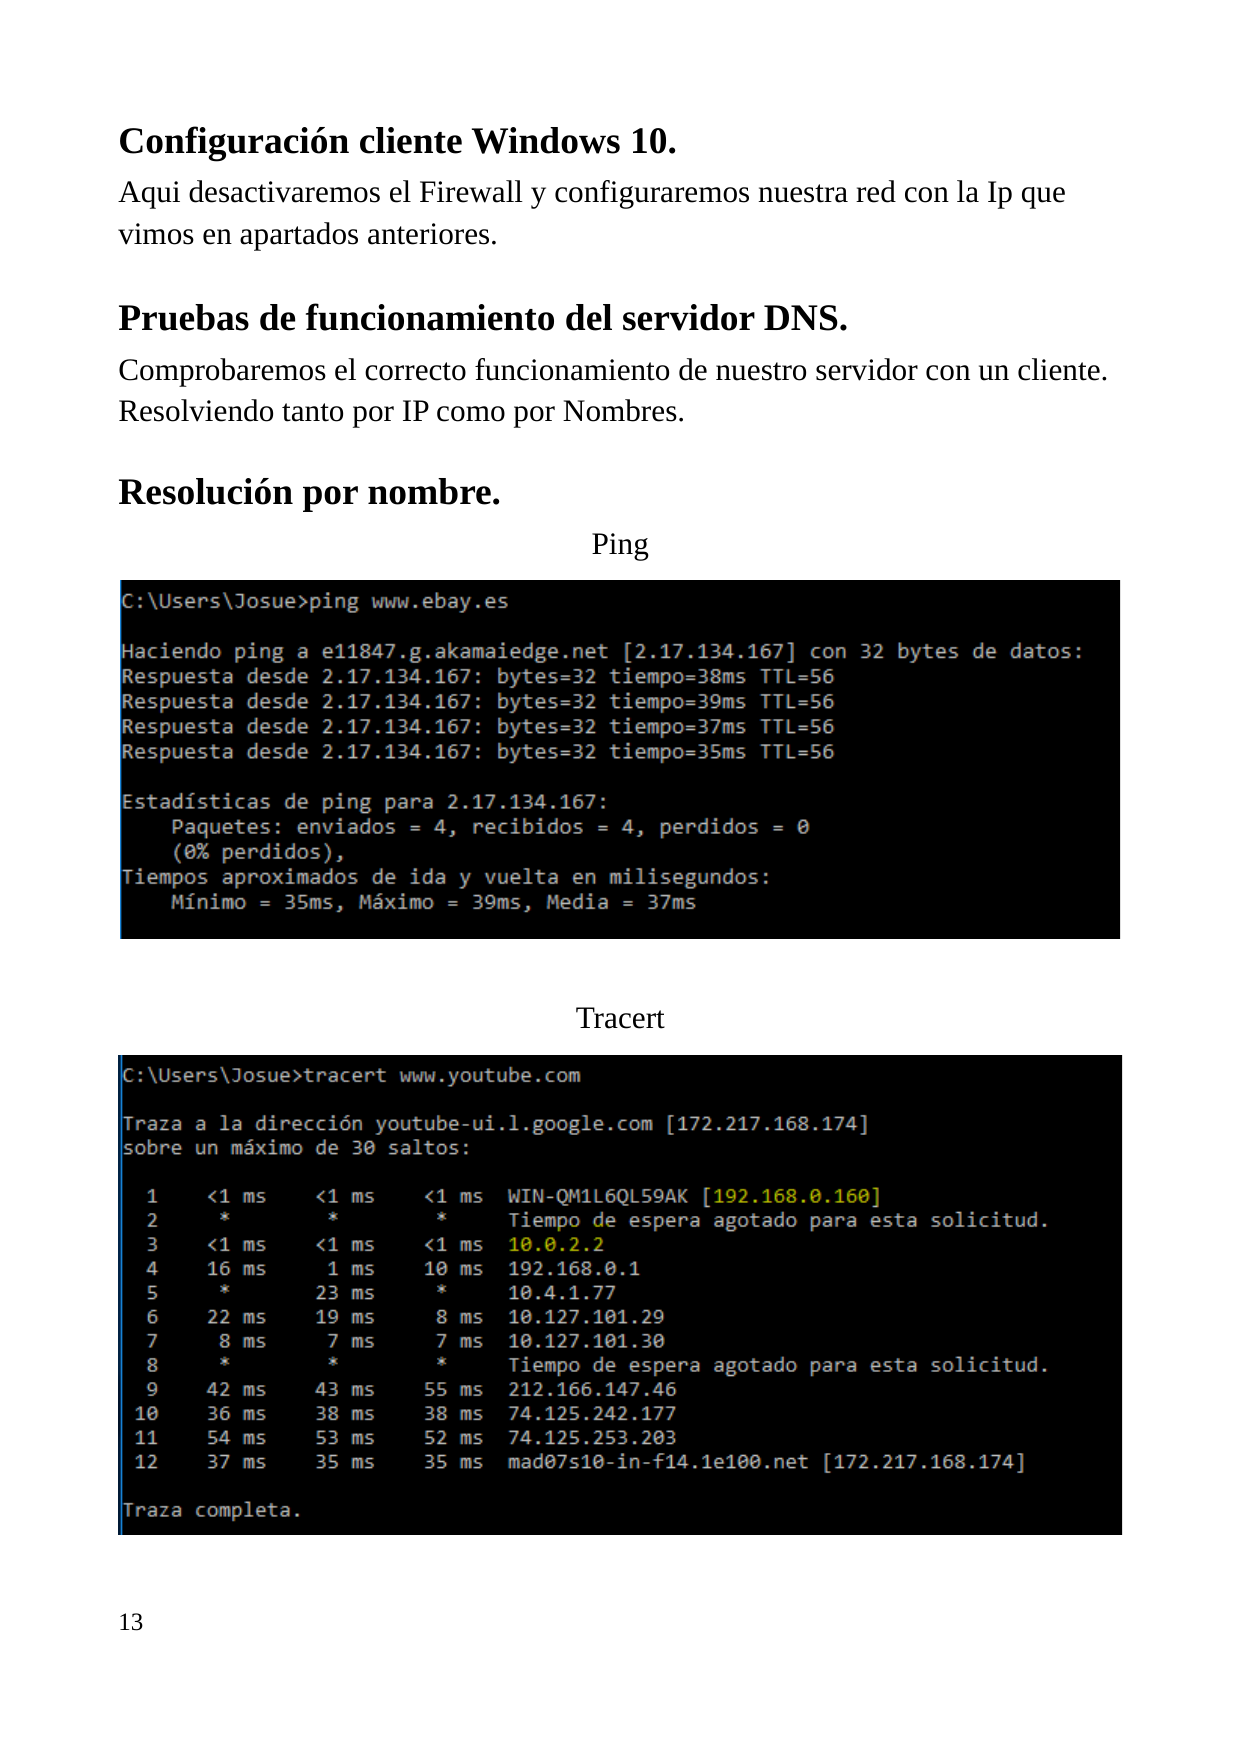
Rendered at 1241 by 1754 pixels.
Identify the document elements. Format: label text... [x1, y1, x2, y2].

picture [118, 1055, 1123, 1535]
text Ping [118, 525, 1122, 561]
subtitle Resolución por nombre. [118, 469, 1122, 512]
text Comprobaremos el correcto funcionamiento de nuestro servidor con un cliente. Resolviendo tanto por IP como por Nombres. [118, 351, 1122, 429]
text Aqui desactivaremos el Firewall y configuraremos nuestra red con la Ip que vimos en apartados anteriores. [118, 174, 1122, 251]
text Tracert [118, 1000, 1122, 1036]
subtitle Pruebas de funcionamiento del servidor DNS. [118, 296, 1122, 339]
picture [120, 580, 1121, 939]
subtitle Configuración cliente Windows 10. [118, 118, 1122, 161]
